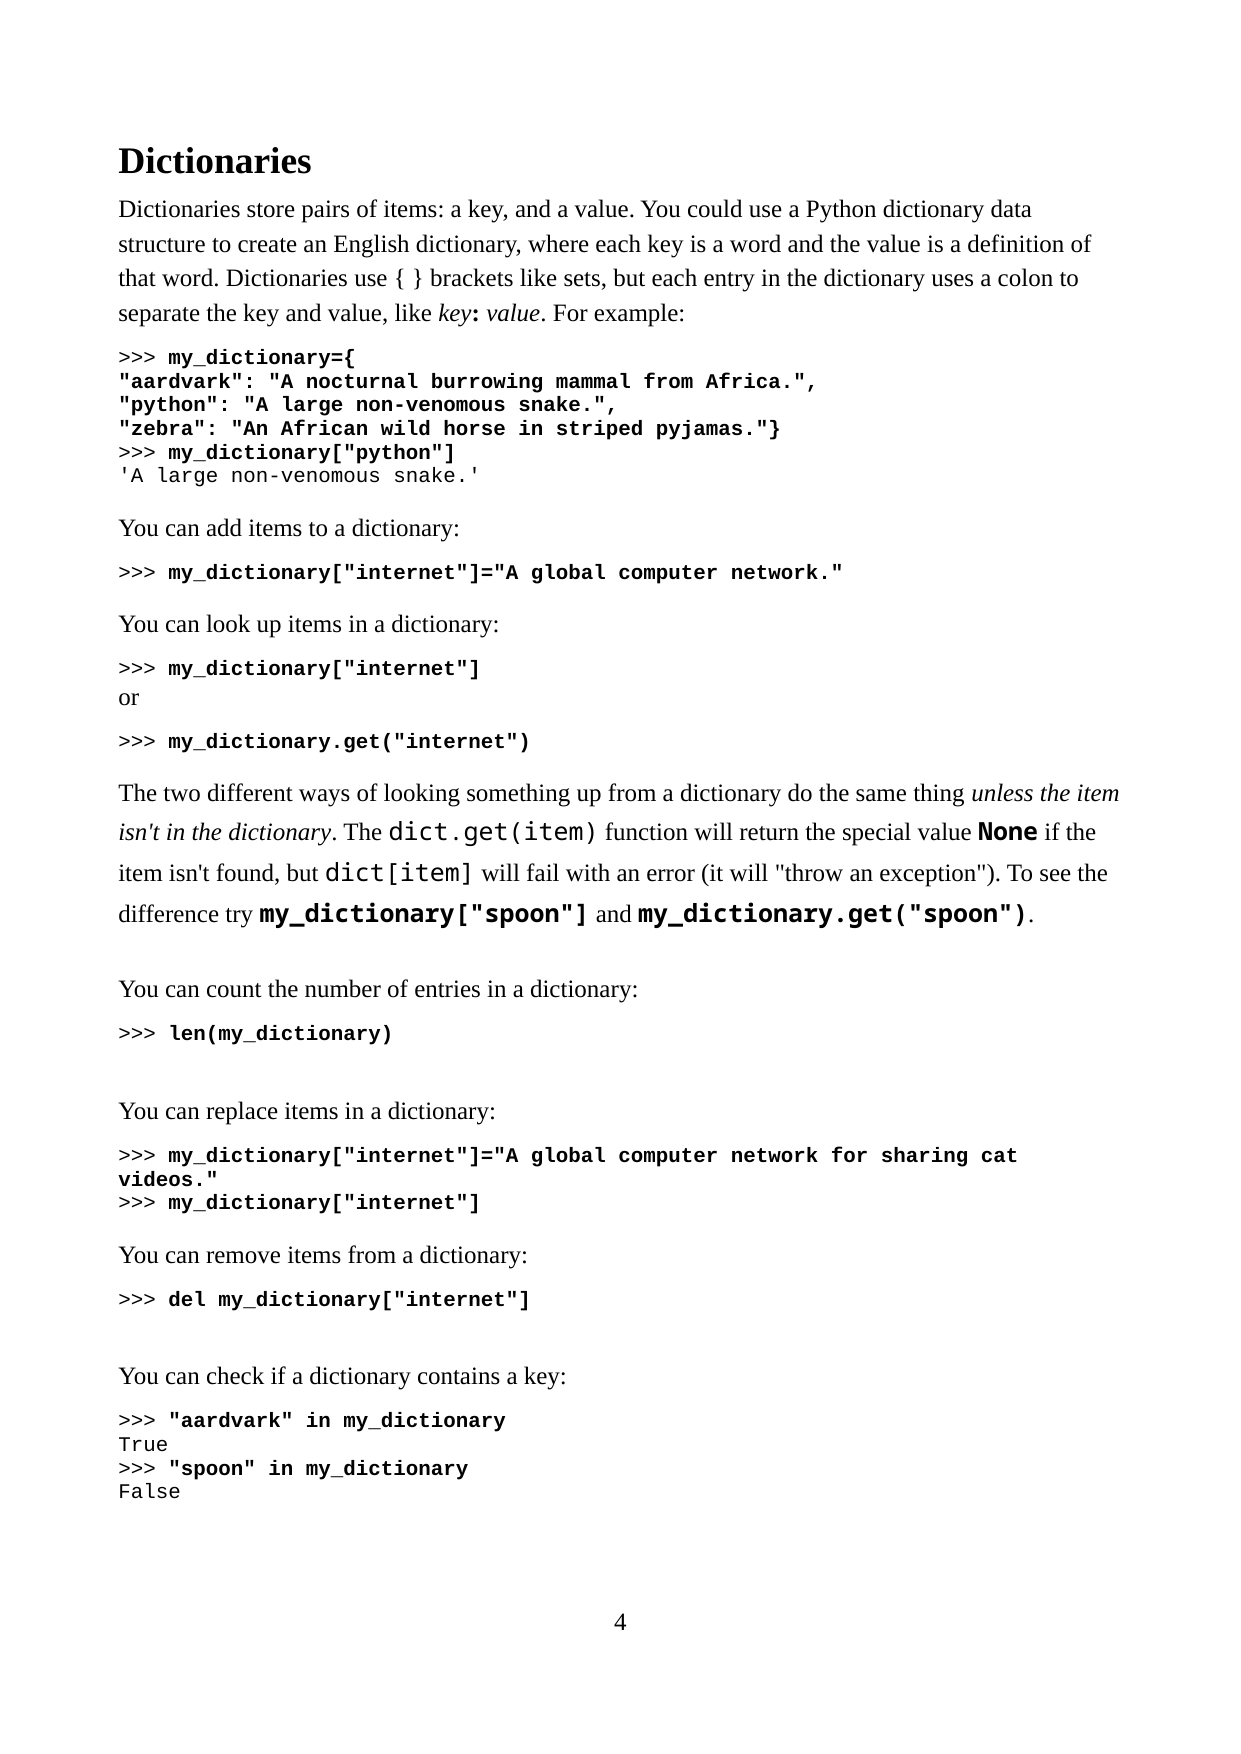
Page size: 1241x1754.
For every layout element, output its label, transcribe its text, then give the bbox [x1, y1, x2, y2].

text "aardvark": "A nocturnal burrowing mammal from Africa.", [118, 371, 1122, 394]
text True [118, 1434, 1122, 1458]
text 'A large non-venomous snake.' [118, 465, 1122, 489]
text >>> my_dictionary["internet"]="A global computer network." [118, 562, 1122, 585]
text You can add items to a dictionary: [118, 513, 1122, 541]
text >>> "spoon" in my_dictionary [118, 1458, 1122, 1481]
text >>> del my_dictionary["internet"] [118, 1289, 1122, 1312]
text You can count the number of entries in a dictionary: [118, 974, 1122, 1003]
text You can look up items in a dictionary: [118, 609, 1122, 638]
text >>> my_dictionary["python"] [118, 442, 1122, 465]
text >>> len(my_dictionary) [118, 1023, 1122, 1047]
text or [118, 682, 1122, 710]
text >>> my_dictionary["internet"] [118, 658, 1122, 682]
text >>> my_dictionary={ [118, 347, 1122, 371]
text "python": "A large non-venomous snake.", [118, 394, 1122, 418]
text You can check if a dictionary contains a key: [118, 1361, 1122, 1390]
text The two different ways of looking something up from a dictionary do the same thing unless the item isn't in the dictionary. The dict.get(item) function will return the special value None if the item isn't found, but dict[item] will fail with an error (it will "throw an exception"). To see the difference try my_dictionary["spoon"] and my_dictionary.get("spoon"). [118, 778, 1122, 929]
text Dictionaries store pairs of items: a key, and a value. You could use a Python dictionary data structure to create an English dictionary, where each key is a word and the value is a definition of that word. Dictionaries use { } brackets like sets, but each entry in the dictionary uses a colon to separate the key and value, like key: value. For example: [118, 194, 1122, 327]
text False [118, 1481, 1122, 1505]
text "zebra": "An African wild horse in striped pyjamas."} [118, 418, 1122, 442]
text >>> my_dictionary["internet"]="A global computer network for sharing cat videos." [118, 1145, 1122, 1192]
text >>> "aardvark" in my_dictionary [118, 1411, 1122, 1434]
subtitle Dictionaries [118, 139, 1122, 182]
text >>> my_dictionary.get("internet") [118, 731, 1122, 754]
text You can remove items from a dictionary: [118, 1240, 1122, 1268]
text You can replace items in a dictionary: [118, 1096, 1122, 1125]
text >>> my_dictionary["internet"] [118, 1192, 1122, 1216]
